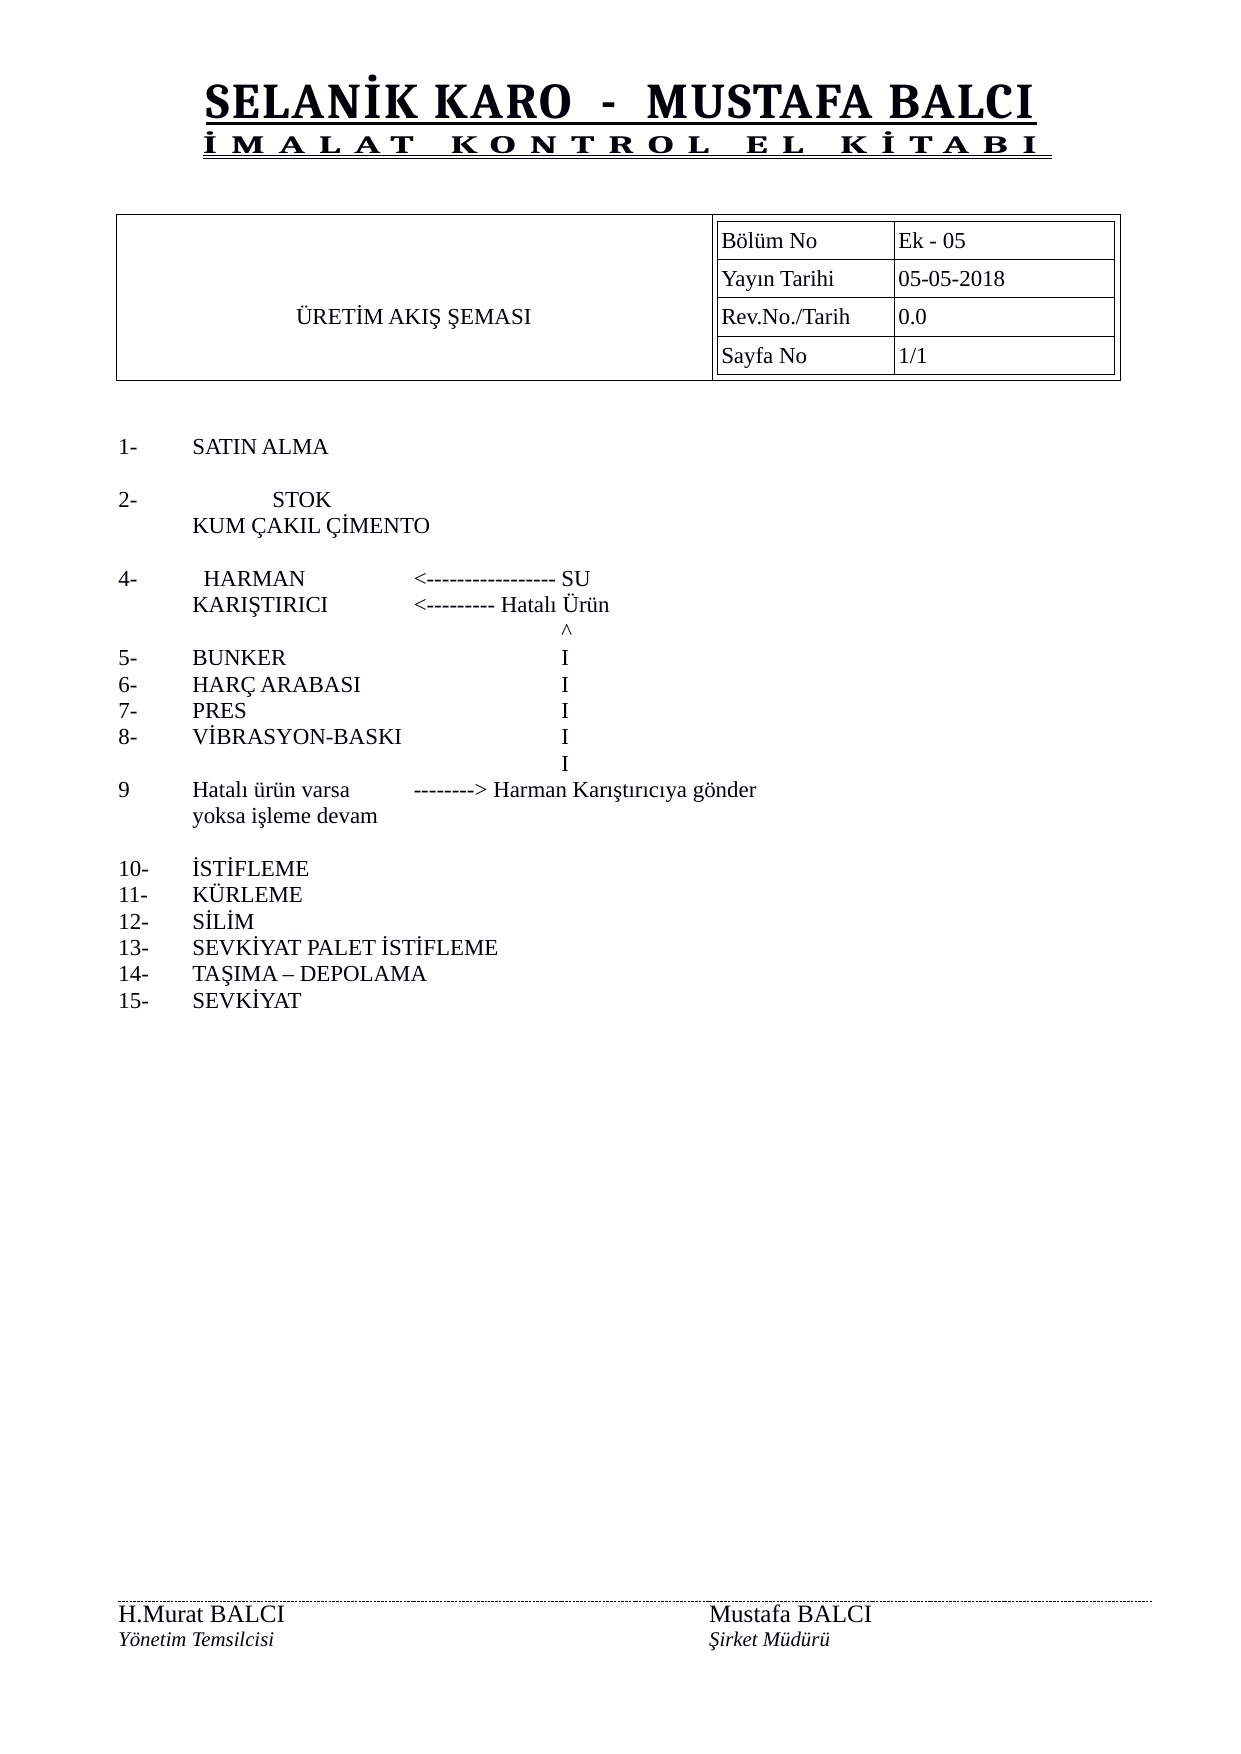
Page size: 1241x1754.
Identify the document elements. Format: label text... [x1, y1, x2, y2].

table_cell 1/1 [895, 337, 1114, 374]
table_cell Rev.No./Tarih [718, 298, 894, 336]
text 13- SEVKİYAT PALET İSTİFLEME [118, 934, 1122, 961]
table_header ÜRETİM AKIŞ ŞEMASI [117, 215, 712, 380]
text KUM ÇAKIL ÇİMENTO [118, 512, 1122, 539]
text ^ [118, 618, 1122, 644]
text I [118, 750, 1122, 776]
text 14- TAŞIMA – DEPOLAMA [118, 961, 1122, 987]
text 11- KÜRLEME [118, 881, 1122, 908]
table_cell Yayın Tarihi [718, 260, 894, 297]
text 7- PRES I [118, 697, 1122, 723]
text 5- BUNKER I [118, 644, 1122, 671]
text yoksa işleme devam [118, 802, 1122, 829]
table_header [713, 215, 1120, 380]
text 8- VİBRASYON-BASKI I [118, 723, 1122, 750]
table_cell Sayfa No [718, 337, 894, 374]
text 1- SATIN ALMA [118, 433, 1122, 460]
text 9 Hatalı ürün varsa --------> Harman Karıştırıcıya gönder [118, 776, 1122, 802]
table_header Bölüm No [718, 222, 894, 259]
text 10- İSTİFLEME [118, 855, 1122, 881]
text 2- STOK [118, 486, 1122, 512]
text 6- HARÇ ARABASI I [118, 671, 1122, 697]
table_cell 0.0 [895, 298, 1114, 336]
text 4- HARMAN <----------------- SU [118, 565, 1122, 592]
table_cell 05-05-2018 [895, 260, 1114, 297]
text 12- SİLİM [118, 908, 1122, 934]
text KARIŞTIRICI <--------- Hatalı Ürün [118, 592, 1122, 618]
text 15- SEVKİYAT [118, 987, 1122, 1013]
table_header Ek - 05 [895, 222, 1114, 259]
